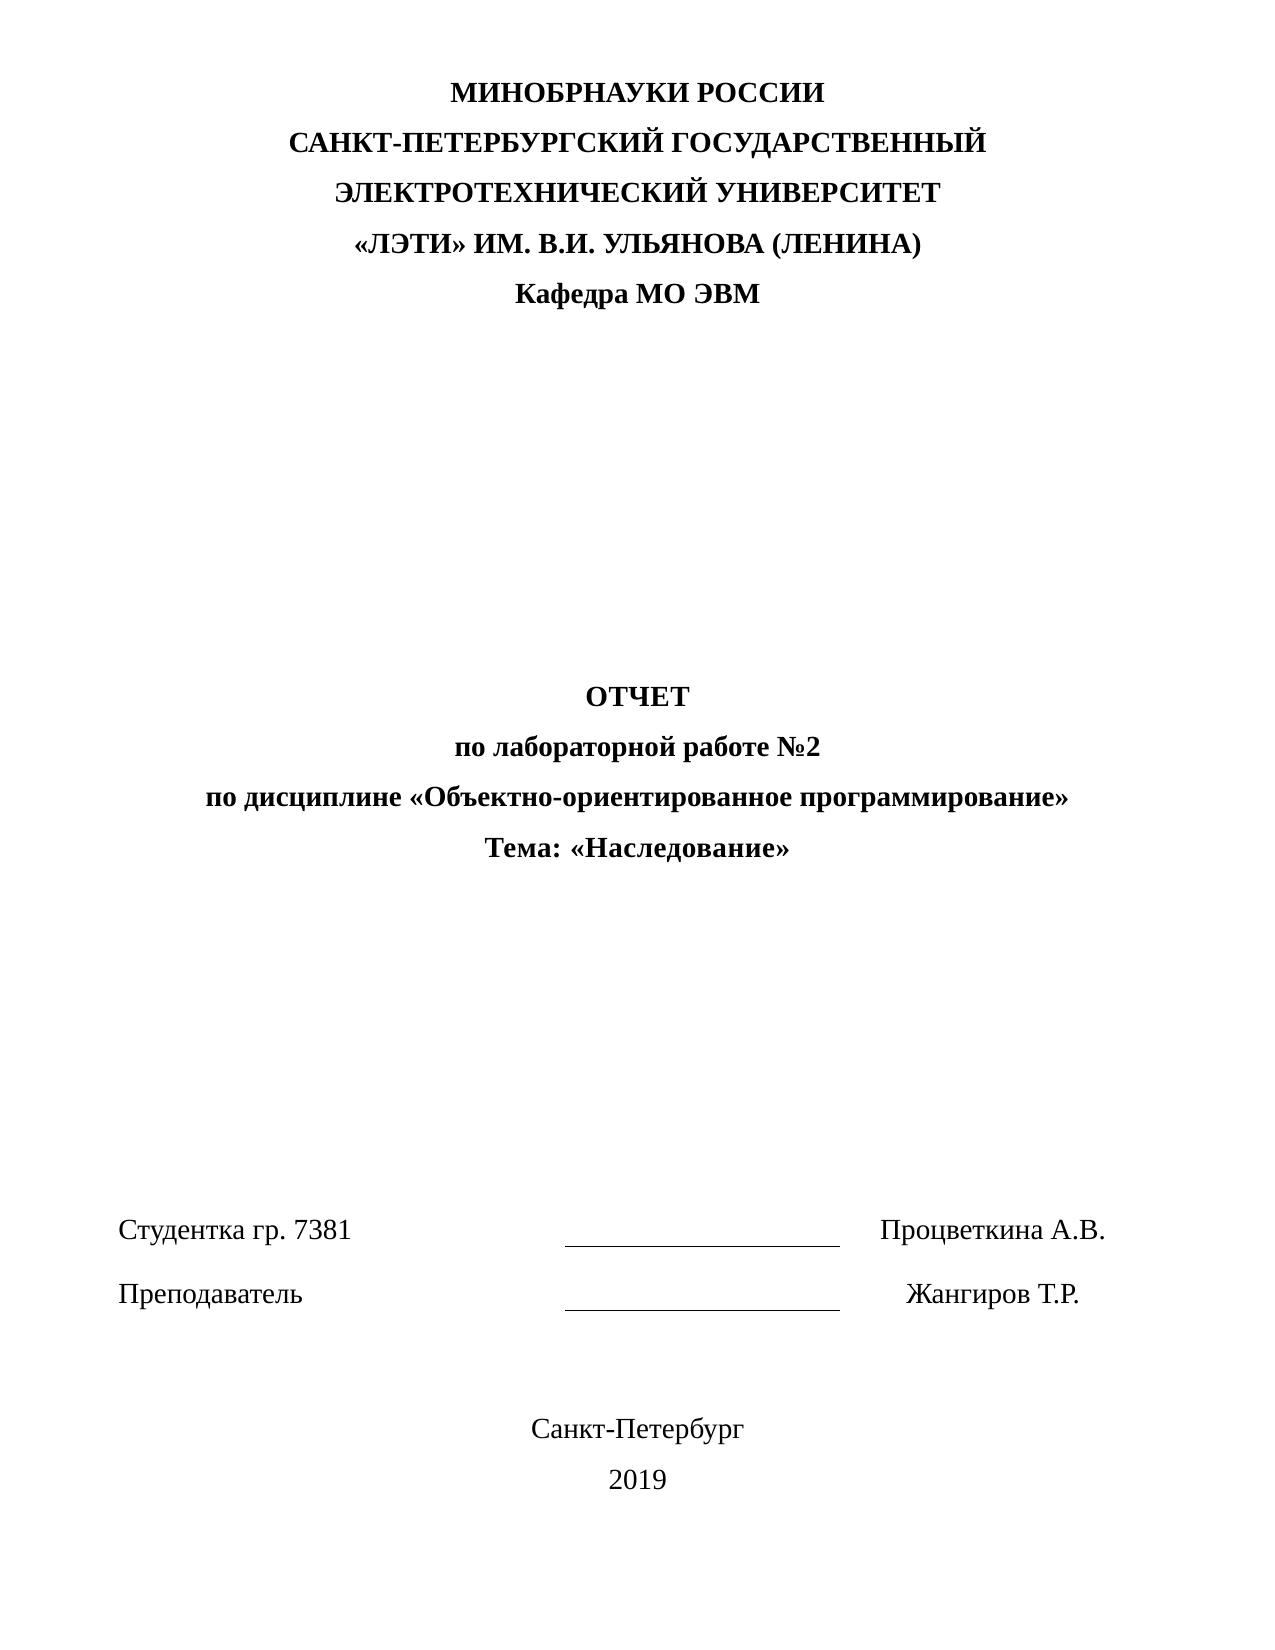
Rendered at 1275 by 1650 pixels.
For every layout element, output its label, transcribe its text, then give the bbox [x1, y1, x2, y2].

text по лабораторной работе №2 [118, 729, 1157, 763]
text «ЛЭТИ» им. В.И. Ульянова (Ленина) [118, 226, 1157, 259]
text по дисциплине «Объектно-ориентированное программирование» [118, 779, 1157, 813]
table_header [565, 1182, 840, 1246]
text МИНОБРНАУКИ РОССИИ [118, 75, 1157, 108]
text отчет [118, 679, 1157, 712]
text Тема: «Наследование» [118, 830, 1157, 863]
text 2019 [118, 1462, 1157, 1495]
table_cell Преподаватель [107, 1246, 565, 1310]
text электротехнический университет [118, 176, 1157, 209]
text Санкт-Петербургский государственный [118, 125, 1157, 159]
text Кафедра МО ЭВМ [118, 276, 1157, 310]
text Санкт-Петербург [118, 1411, 1157, 1445]
table_cell [565, 1247, 840, 1310]
table_cell Жангиров Т.Р. [840, 1246, 1146, 1310]
table_header Процветкина А.В. [840, 1182, 1146, 1246]
table_header Студентка гр. 7381 [107, 1182, 565, 1246]
